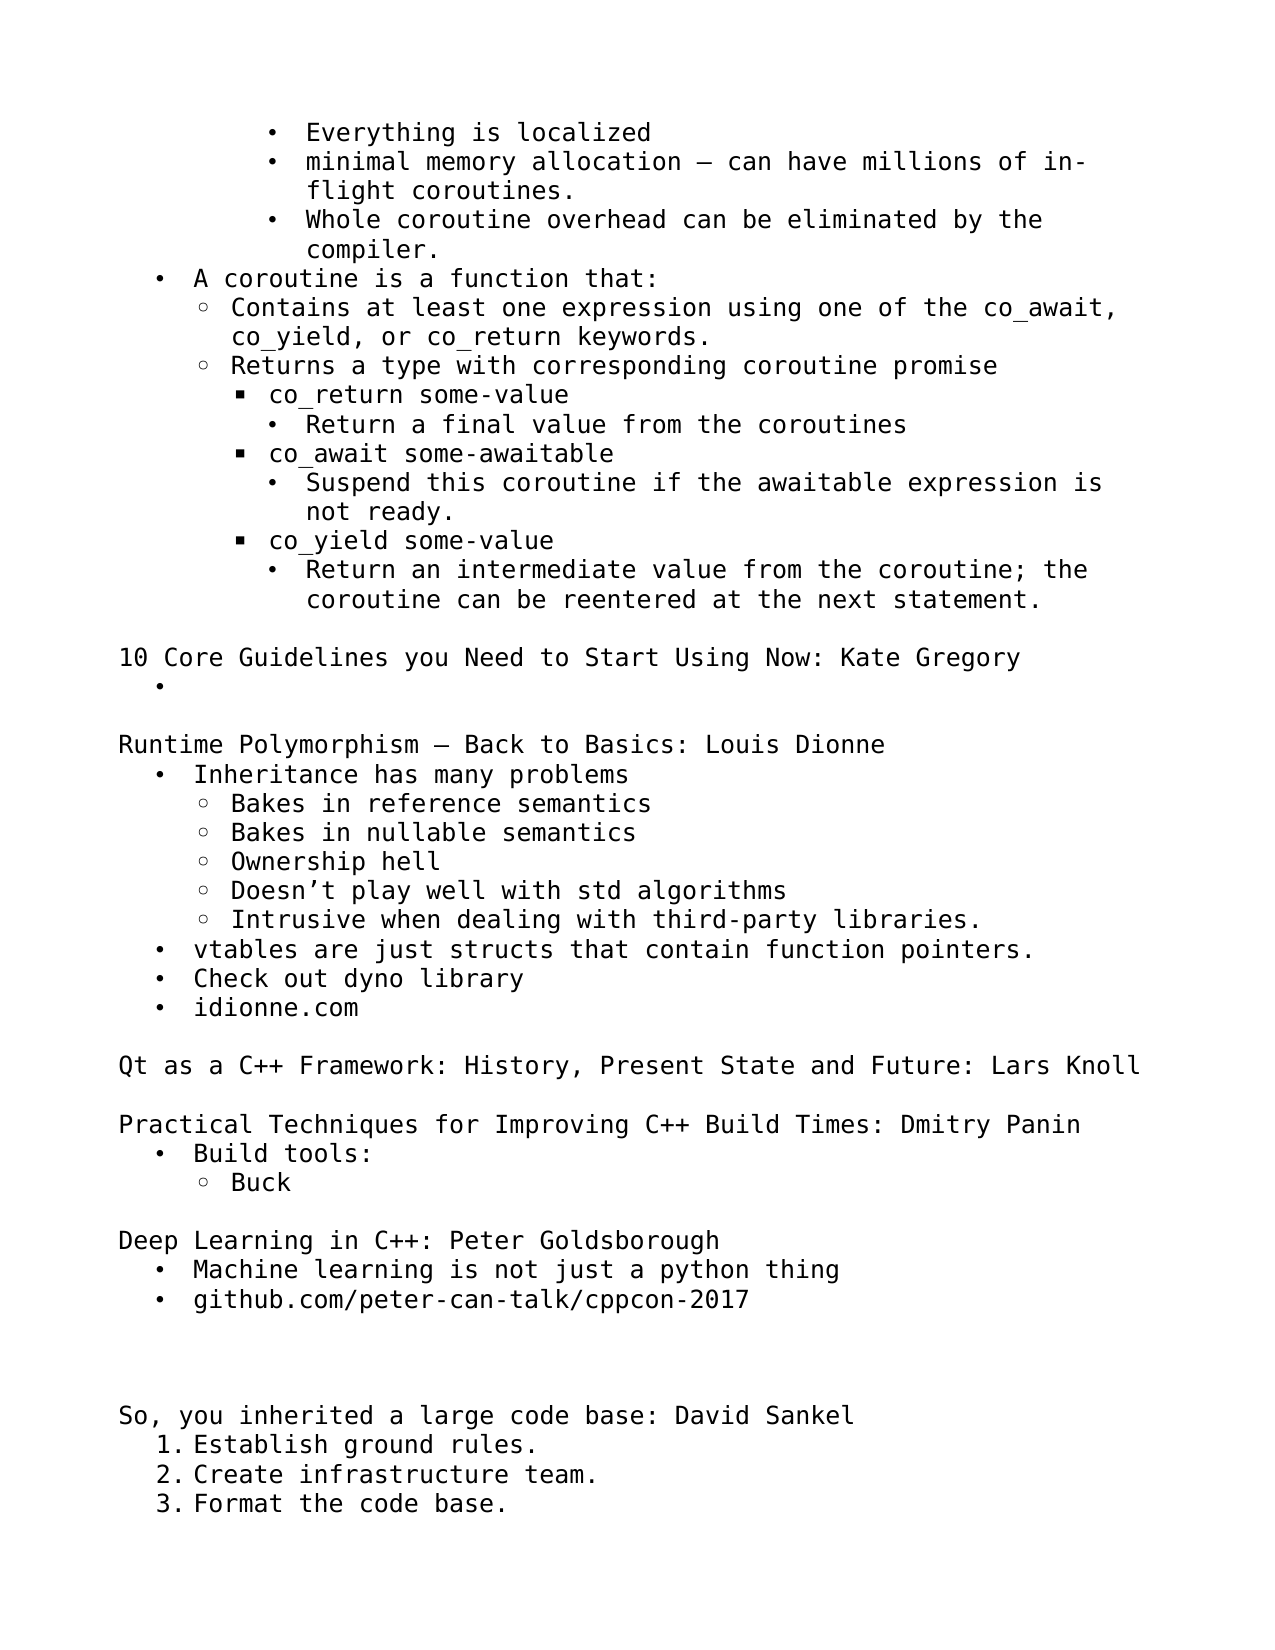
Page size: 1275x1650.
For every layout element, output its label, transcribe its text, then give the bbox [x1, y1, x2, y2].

text So, you inherited a large code base: David Sankel [118, 1401, 1157, 1431]
text Practical Techniques for Improving C++ Build Times: Dmitry Panin [118, 1110, 1157, 1139]
text 10 Core Guidelines you Need to Start Using Now: Kate Gregory [118, 643, 1157, 672]
list Inheritance has many problems [156, 760, 1157, 789]
list idionne.com [156, 993, 1157, 1022]
list Ownership hell [193, 847, 1157, 876]
list A coroutine is a function that: [156, 264, 1157, 293]
list Machine learning is not just a python thing [156, 1256, 1157, 1285]
list Return a final value from the coroutines [268, 410, 1157, 439]
list Check out dyno library [156, 964, 1157, 993]
list Doesn’t play well with std algorithms [193, 876, 1157, 906]
list Return an intermediate value from the coroutine; the coroutine can be reentered at the next statement. [268, 556, 1157, 614]
list Bakes in nullable semantics [193, 818, 1157, 847]
list co_yield some-value [231, 526, 1157, 556]
list Buck [193, 1168, 1157, 1197]
text Deep Learning in C++: Peter Goldsborough [118, 1226, 1157, 1256]
list Returns a type with corresponding coroutine promise [193, 351, 1157, 381]
list co_return some-value [231, 381, 1157, 410]
list co_await some-awaitable [231, 439, 1157, 468]
list vtables are just structs that contain function pointers. [156, 935, 1157, 964]
list minimal memory allocation – can have millions of in-flight coroutines. [268, 147, 1157, 206]
list Everything is localized [268, 118, 1157, 147]
list Whole coroutine overhead can be eliminated by the compiler. [268, 206, 1157, 264]
list github.com/peter-can-talk/cppcon-2017 [156, 1285, 1157, 1314]
list Establish ground rules. [156, 1431, 1157, 1460]
text Qt as a C++ Framework: History, Present State and Future: Lars Knoll [118, 1051, 1157, 1081]
text Runtime Polymorphism – Back to Basics: Louis Dionne [118, 731, 1157, 760]
list Build tools: [156, 1139, 1157, 1168]
list Contains at least one expression using one of the co_await, co_yield, or co_return keywords. [193, 293, 1157, 351]
list Create infrastructure team. [156, 1460, 1157, 1489]
list Format the code base. [156, 1489, 1157, 1518]
list Intrusive when dealing with third-party libraries. [193, 906, 1157, 935]
list Suspend this coroutine if the awaitable expression is not ready. [268, 468, 1157, 526]
list Bakes in reference semantics [193, 789, 1157, 818]
